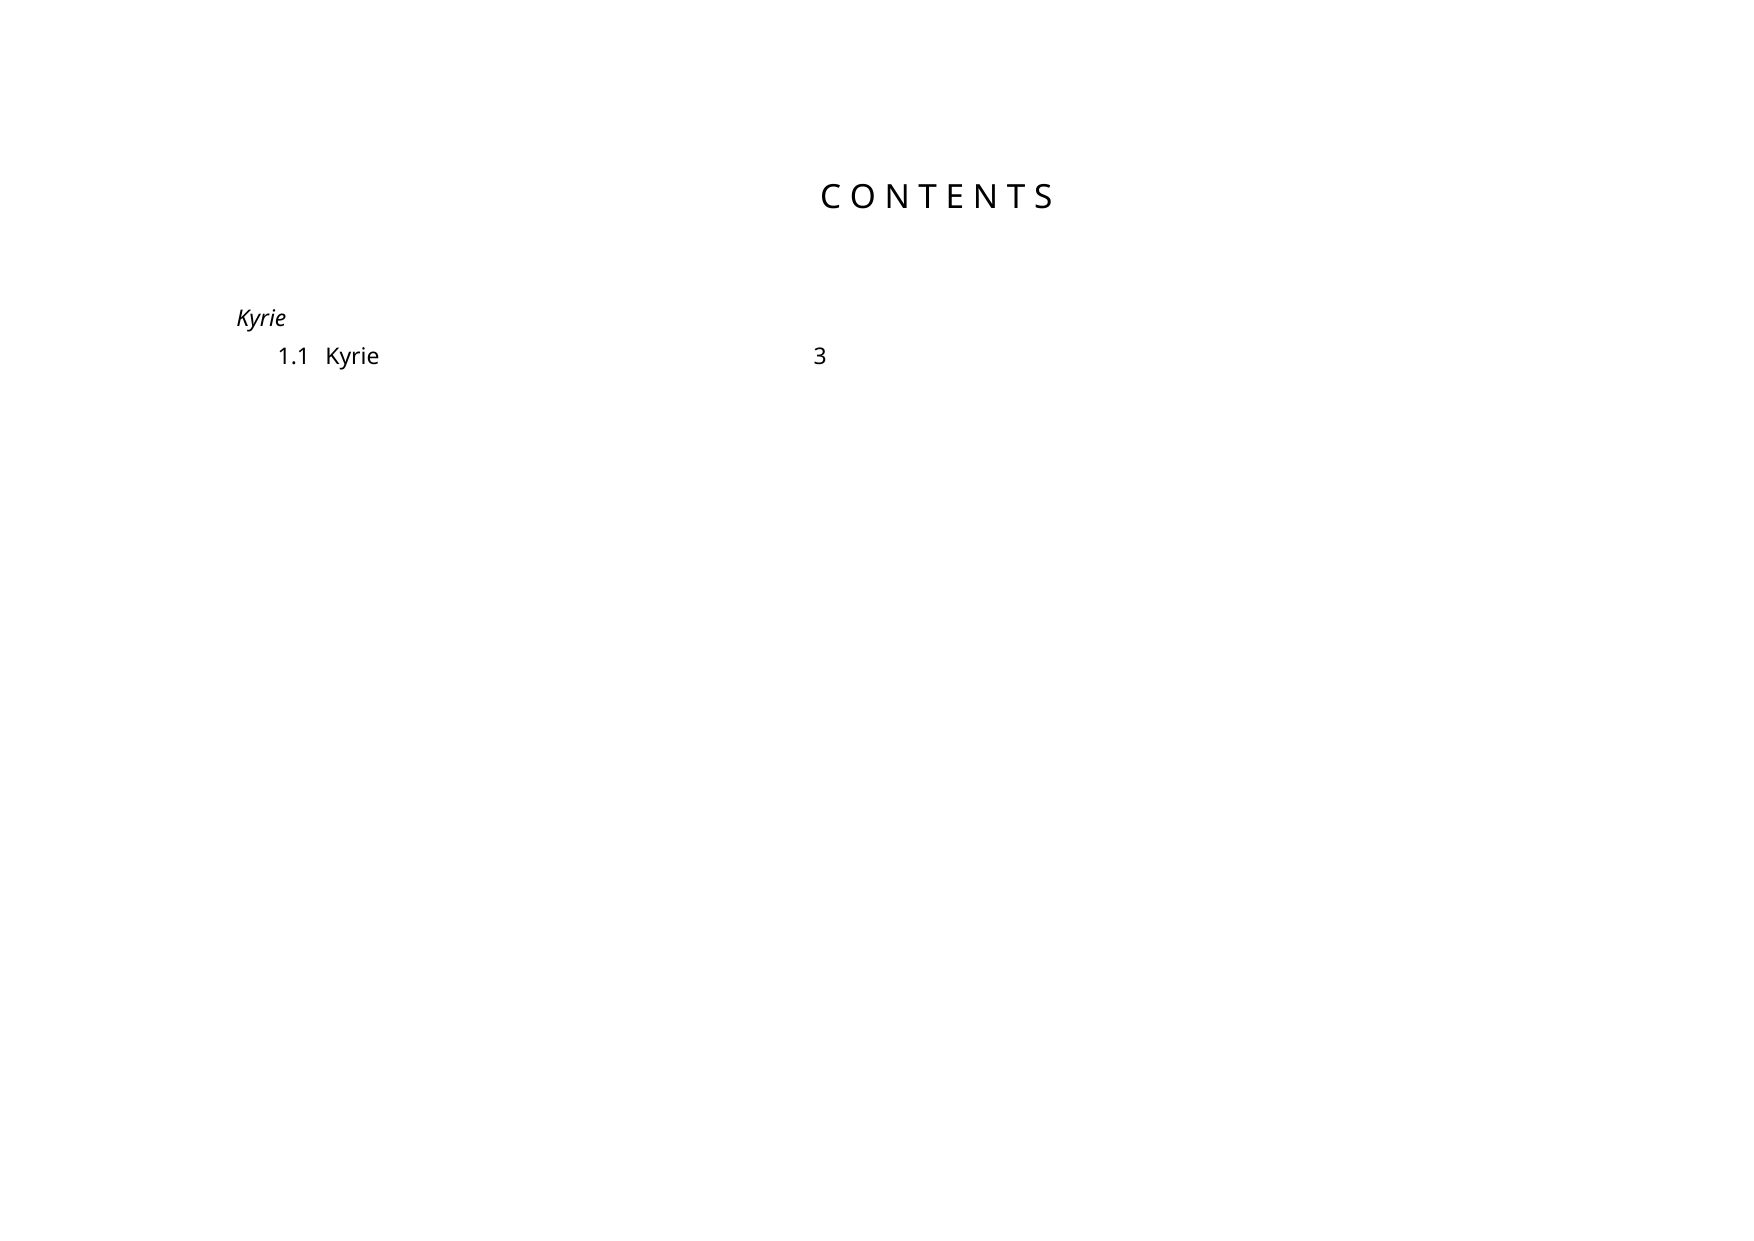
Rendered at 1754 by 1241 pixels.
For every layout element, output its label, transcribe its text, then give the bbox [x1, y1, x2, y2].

text C O N T E N T S [236, 118, 1636, 218]
text Kyrie 1.1 Kyrie 3 [236, 302, 1636, 408]
